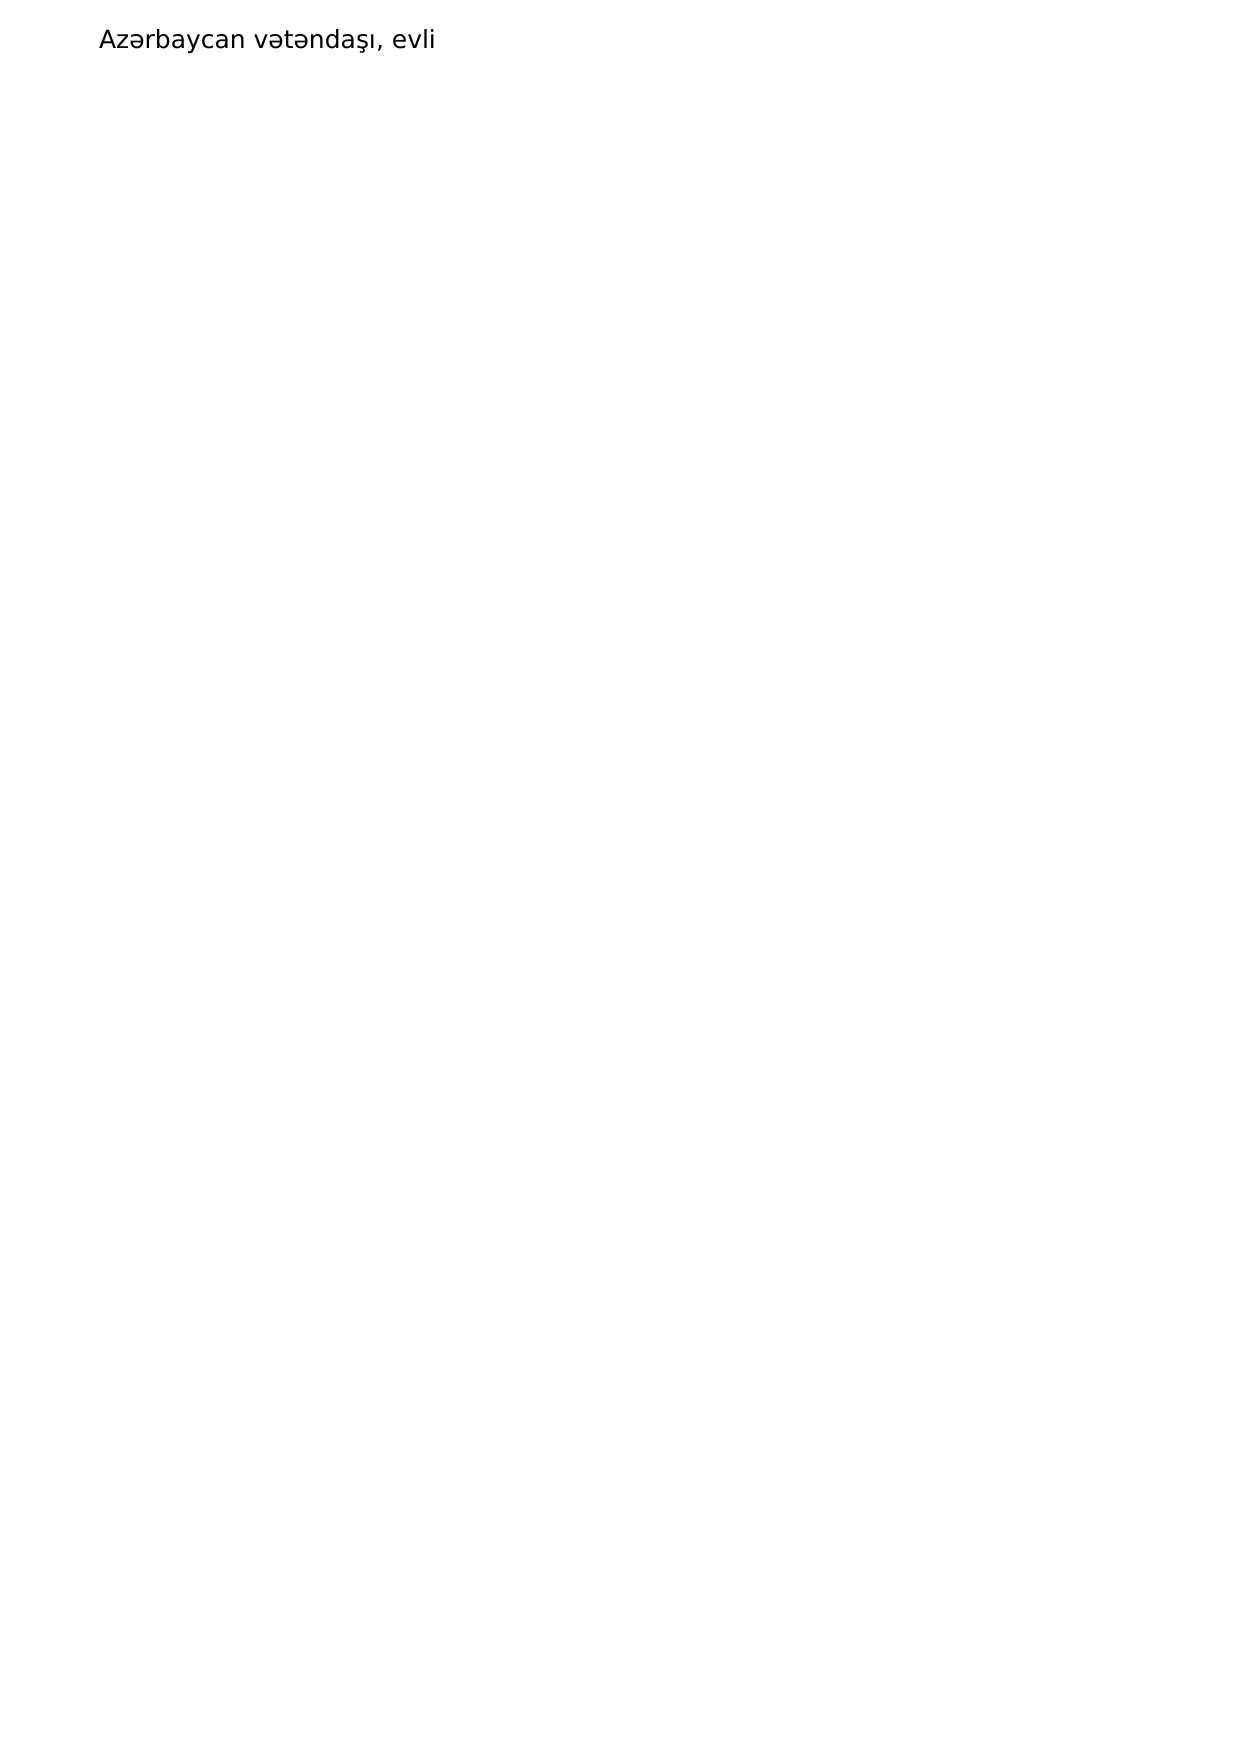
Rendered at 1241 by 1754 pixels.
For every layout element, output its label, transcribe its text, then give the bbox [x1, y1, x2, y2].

text Azərbaycan vətəndaşı, evli [25, 26, 1215, 55]
